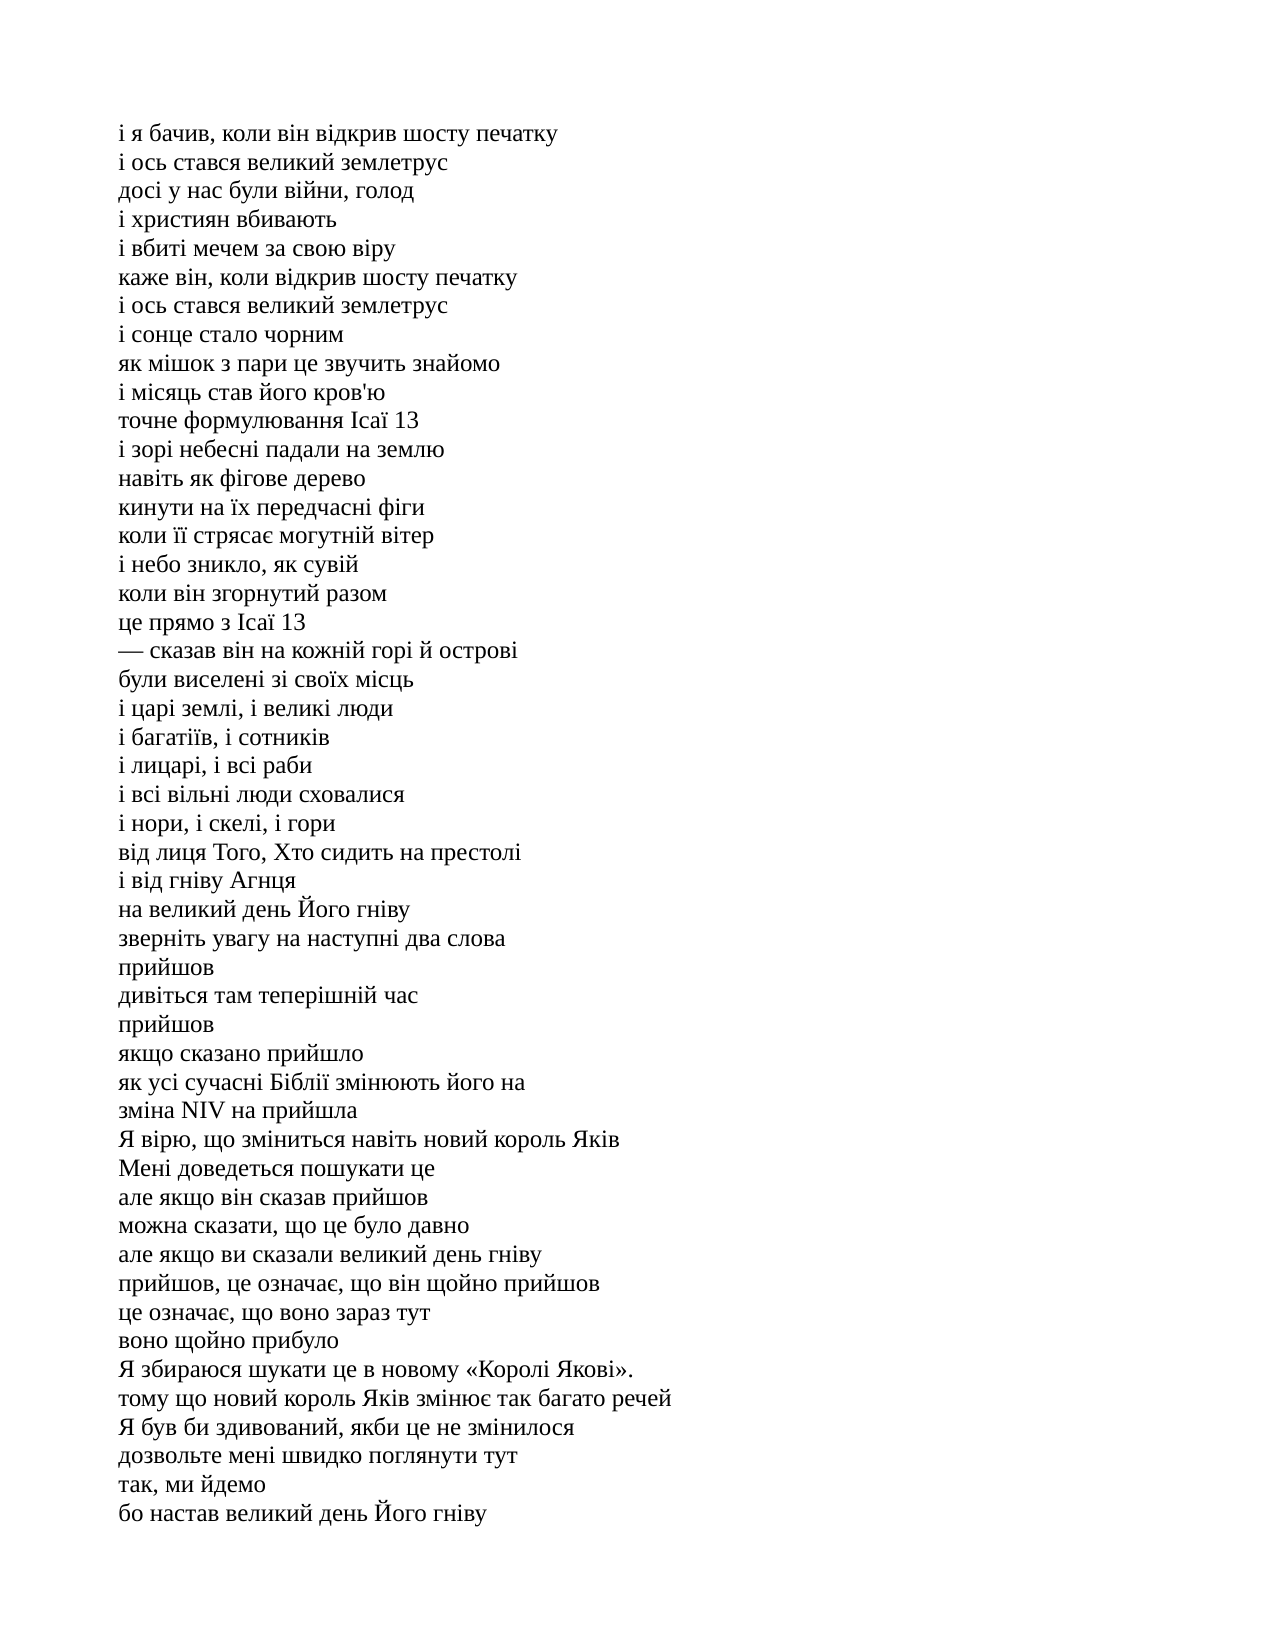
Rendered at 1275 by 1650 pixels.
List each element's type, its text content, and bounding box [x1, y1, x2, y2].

text воно щойно прибуло [118, 1326, 1157, 1354]
text і сонце стало чорним [118, 319, 1157, 348]
text і всі вільні люди сховалися [118, 779, 1157, 808]
text каже він, коли відкрив шосту печатку [118, 262, 1157, 291]
text зверніть увагу на наступні два слова [118, 923, 1157, 952]
text на великий день Його гніву [118, 894, 1157, 923]
text Мені доведеться пошукати це [118, 1153, 1157, 1182]
text Я збираюся шукати це в новому «Королі Якові». [118, 1354, 1157, 1383]
text коли він згорнутий разом [118, 578, 1157, 607]
text але якщо він сказав прийшов [118, 1182, 1157, 1211]
text і християн вбивають [118, 204, 1157, 233]
text це означає, що воно зараз тут [118, 1297, 1157, 1326]
text дозвольте мені швидко поглянути тут [118, 1441, 1157, 1469]
text прийшов [118, 952, 1157, 981]
text тому що новий король Яків змінює так багато речей [118, 1383, 1157, 1412]
text Я вірю, що зміниться навіть новий король Яків [118, 1124, 1157, 1153]
text від лиця Того, Хто сидить на престолі [118, 837, 1157, 866]
text Я був би здивований, якби це не змінилося [118, 1412, 1157, 1441]
text і небо зникло, як сувій [118, 549, 1157, 578]
text і нори, і скелі, і гори [118, 808, 1157, 837]
text бо настав великий день Його гніву [118, 1498, 1157, 1527]
text були виселені зі своїх місць [118, 664, 1157, 693]
text як усі сучасні Біблії змінюють його на [118, 1067, 1157, 1096]
text але якщо ви сказали великий день гніву [118, 1239, 1157, 1268]
text як мішок з пари це звучить знайомо [118, 348, 1157, 377]
text і я бачив, коли він відкрив шосту печатку [118, 118, 1157, 147]
text і ось стався великий землетрус [118, 291, 1157, 319]
text зміна NIV на прийшла [118, 1096, 1157, 1124]
text і лицарі, і всі раби [118, 751, 1157, 779]
text і від гніву Агнця [118, 866, 1157, 894]
text і зорі небесні падали на землю [118, 434, 1157, 463]
text досі у нас були війни, голод [118, 176, 1157, 204]
text кинути на їх передчасні фіги [118, 492, 1157, 521]
text точне формулювання Ісаї 13 [118, 406, 1157, 434]
text прийшов [118, 1009, 1157, 1038]
text якщо сказано прийшло [118, 1038, 1157, 1067]
text можна сказати, що це було давно [118, 1211, 1157, 1239]
text — сказав він на кожній горі й острові [118, 636, 1157, 664]
text і ось стався великий землетрус [118, 147, 1157, 176]
text коли її стрясає могутній вітер [118, 521, 1157, 549]
text і вбиті мечем за свою віру [118, 233, 1157, 262]
text і багатіїв, і сотників [118, 722, 1157, 751]
text і місяць став його кров'ю [118, 377, 1157, 406]
text це прямо з Ісаї 13 [118, 607, 1157, 636]
text прийшов, це означає, що він щойно прийшов [118, 1268, 1157, 1297]
text дивіться там теперішній час [118, 981, 1157, 1009]
text і царі землі, і великі люди [118, 693, 1157, 722]
text так, ми йдемо [118, 1469, 1157, 1498]
text навіть як фігове дерево [118, 463, 1157, 492]
